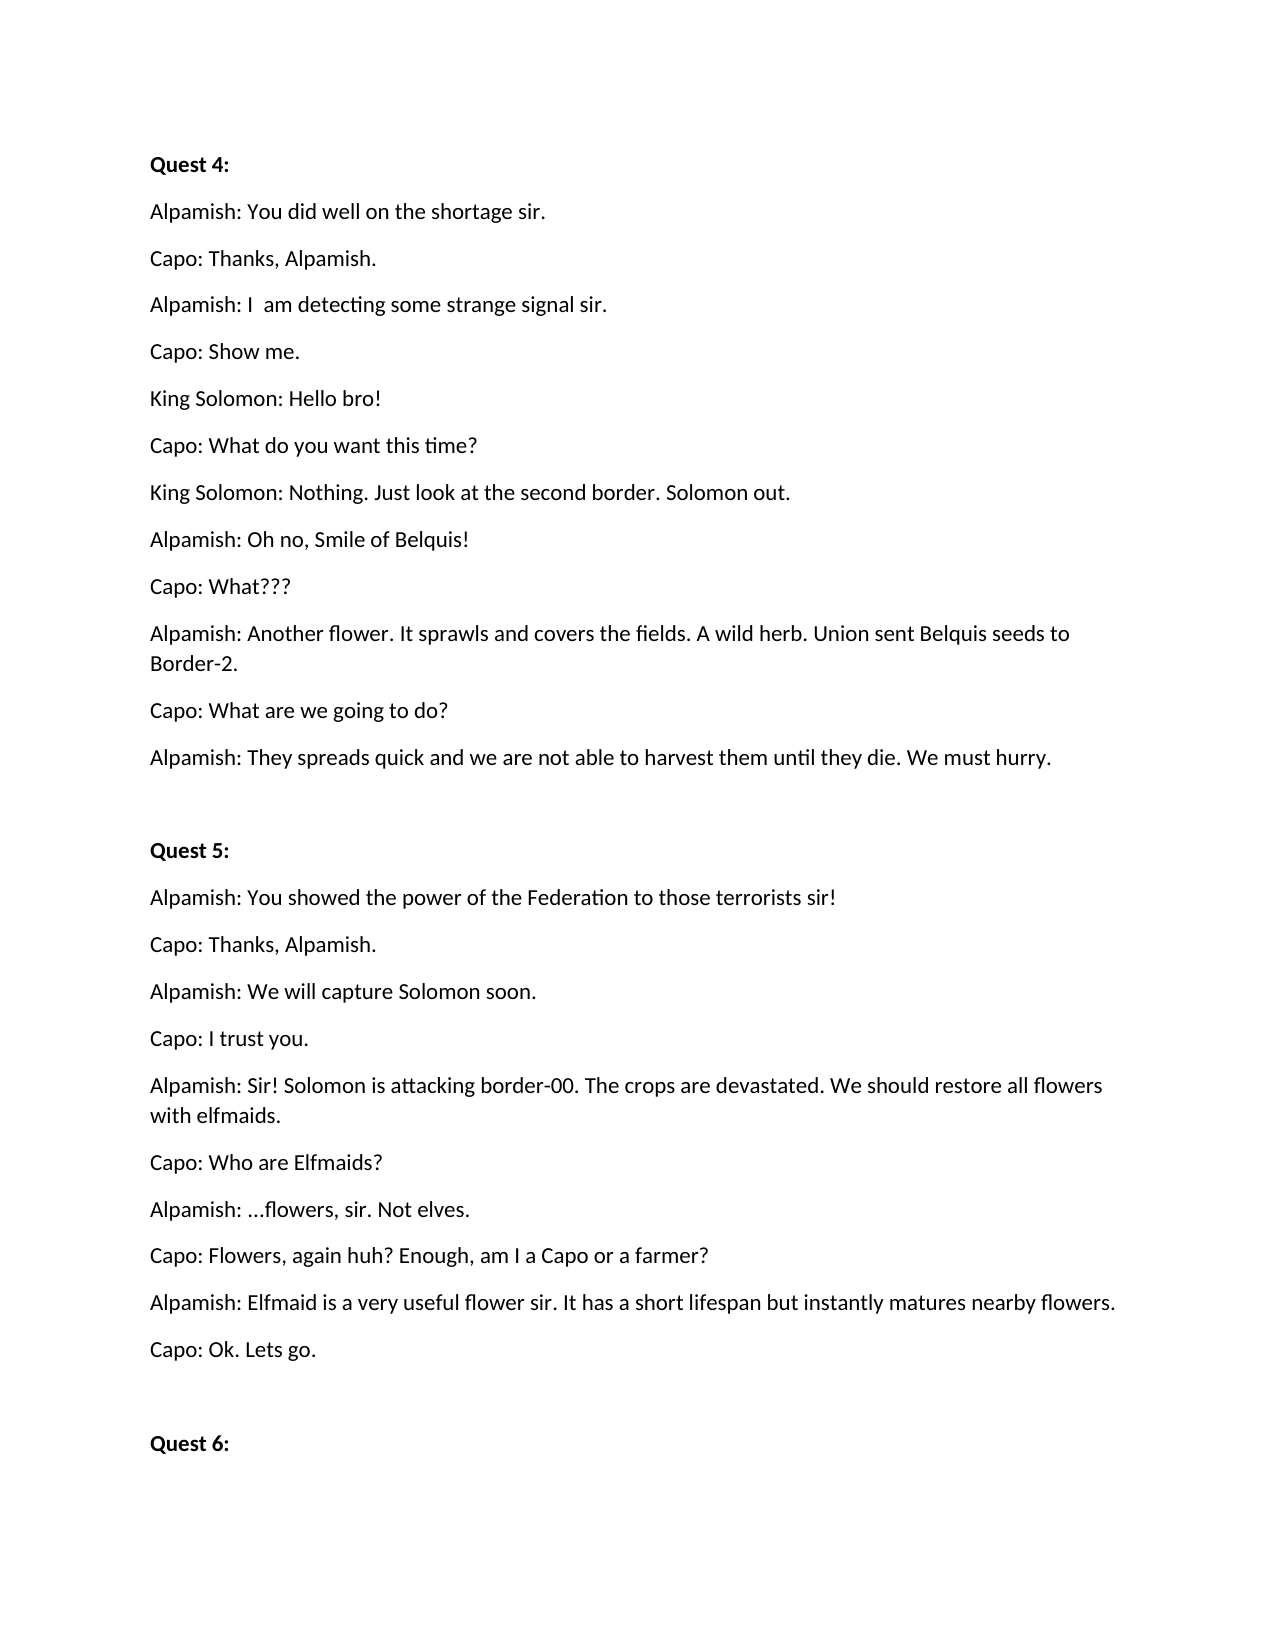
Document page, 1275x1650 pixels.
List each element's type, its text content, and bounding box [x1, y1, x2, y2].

text Capo: Thanks, Alpamish. [150, 930, 1125, 958]
text Capo: What are we going to do? [150, 696, 1125, 724]
text Capo: Show me. [150, 337, 1125, 366]
text King Solomon: Hello bro! [150, 384, 1125, 412]
text Alpamish: Elfmaid is a very useful flower sir. It has a short lifespan but instantly matures nearby flowers. [150, 1288, 1125, 1317]
text Alpamish: Oh no, Smile of Belquis! [150, 525, 1125, 553]
text Quest 6: [150, 1429, 1125, 1457]
text Capo: What??? [150, 572, 1125, 600]
text Alpamish: You showed the power of the Federation to those terrorists sir! [150, 883, 1125, 911]
text Capo: Ok. Lets go. [150, 1335, 1125, 1363]
text Alpamish: ...flowers, sir. Not elves. [150, 1195, 1125, 1223]
text Capo: What do you want this time? [150, 431, 1125, 459]
text Alpamish: Sir! Solomon is attacking border-00. The crops are devastated. We should restore all flowers with elfmaids. [150, 1071, 1125, 1129]
text Quest 4: [150, 150, 1125, 178]
text Alpamish: You did well on the shortage sir. [150, 197, 1125, 225]
text Alpamish: We will capture Solomon soon. [150, 977, 1125, 1005]
text Capo: I trust you. [150, 1024, 1125, 1052]
text Alpamish: They spreads quick and we are not able to harvest them until they die. We must hurry. [150, 743, 1125, 771]
text Capo: Flowers, again huh? Enough, am I a Capo or a farmer? [150, 1242, 1125, 1270]
text Alpamish: Another flower. It sprawls and covers the fields. A wild herb. Union sent Belquis seeds to Border-2. [150, 619, 1125, 677]
text Quest 5: [150, 836, 1125, 864]
text King Solomon: Nothing. Just look at the second border. Solomon out. [150, 478, 1125, 506]
text Alpamish: I am detecting some strange signal sir. [150, 291, 1125, 319]
text Capo: Thanks, Alpamish. [150, 244, 1125, 272]
text Capo: Who are Elfmaids? [150, 1148, 1125, 1176]
